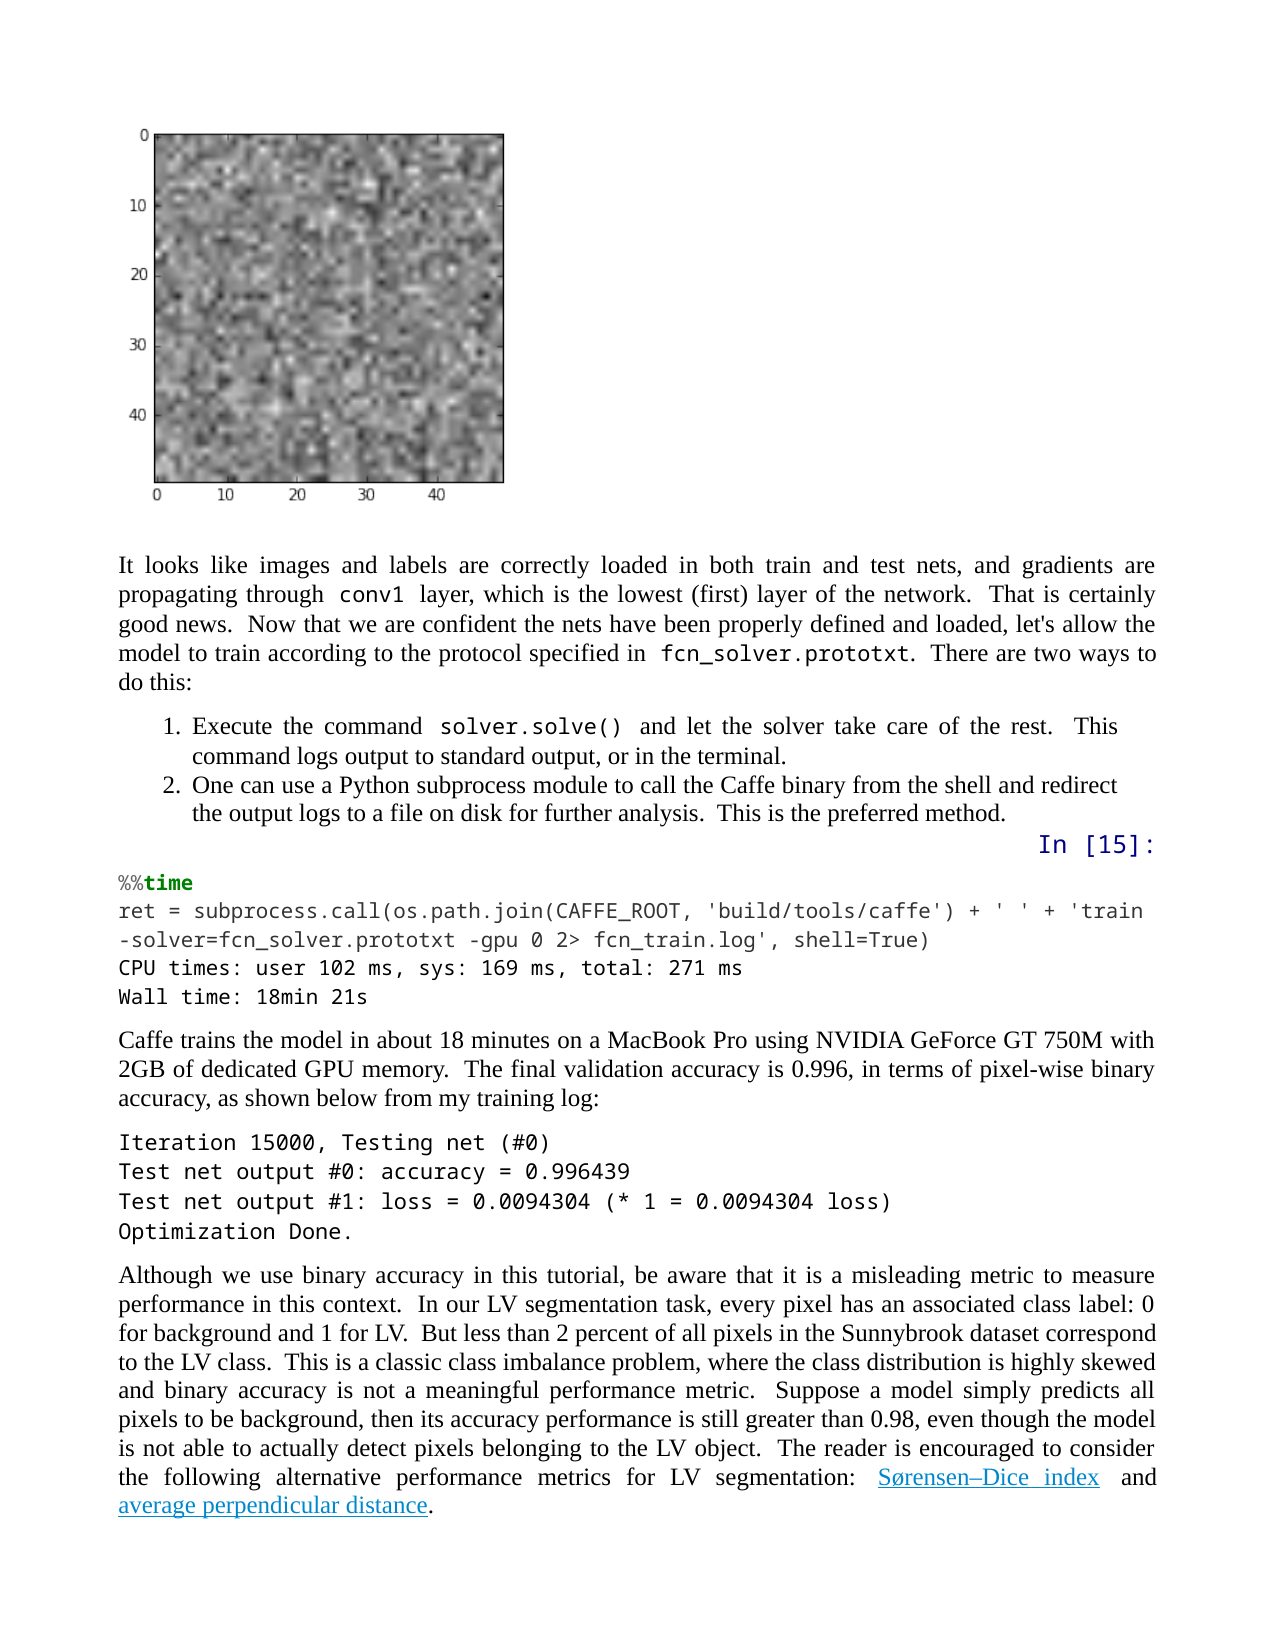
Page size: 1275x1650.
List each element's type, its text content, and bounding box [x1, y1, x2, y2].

list One can use a Python subprocess module to call the Caffe binary from the shell and redirect the output logs to a file on disk for further analysis. This is the preferred method. [162, 770, 1119, 827]
text Iteration 15000, Testing net (#0) [118, 1126, 1157, 1156]
text CPU times: user 102 ms, sys: 169 ms, total: 271 ms [118, 953, 1157, 982]
list Execute the command solver.solve() and let the solver take care of the rest. This command logs output to standard output, or in the terminal. [162, 711, 1119, 770]
picture [118, 118, 514, 515]
text Caffe trains the model in about 18 minutes on a MacBook Pro using NVIDIA GeForce GT 750M with 2GB of dedicated GPU memory. The final validation accuracy is 0.996, in terms of pixel-wise binary accuracy, as shown below from my training log: [118, 1025, 1157, 1111]
text Test net output #0: accuracy = 0.996439 [118, 1156, 1157, 1186]
text In [15]: [118, 827, 1157, 861]
text ret = subprocess.call(os.path.join(CAFFE_ROOT, 'build/tools/caffe') + ' ' + 'train -solver=fcn_solver.prototxt -gpu 0 2> fcn_train.log', shell=True) [118, 896, 1157, 953]
text Although we use binary accuracy in this tutorial, be aware that it is a misleading metric to measure performance in this context. In our LV segmentation task, every pixel has an associated class label: 0 for background and 1 for LV. But less than 2 percent of all pixels in the Sunnybrook dataset correspond to the LV class. This is a classic class imbalance problem, where the class distribution is highly skewed and binary accuracy is not a meaningful performance metric. Suppose a model simply predicts all pixels to be background, then its accuracy performance is still greater than 0.98, even though the model is not able to actually detect pixels belonging to the LV object. The reader is encouraged to consider the following alternative performance metrics for LV segmentation: Sørensen–Dice index and average perpendicular distance. [118, 1261, 1157, 1519]
text %%time [118, 868, 1157, 896]
text Test net output #1: loss = 0.0094304 (* 1 = 0.0094304 loss) [118, 1186, 1157, 1216]
text Wall time: 18min 21s [118, 982, 1157, 1010]
text Optimization Done. [118, 1216, 1157, 1246]
text It looks like images and labels are correctly loaded in both train and test nets, and gradients are propagating through conv1 layer, which is the lowest (first) layer of the network. That is certainly good news. Now that we are confident the nets have been properly defined and loaded, let's allow the model to train according to the protocol specified in fcn_solver.prototxt. There are two ways to do this: [118, 550, 1157, 696]
